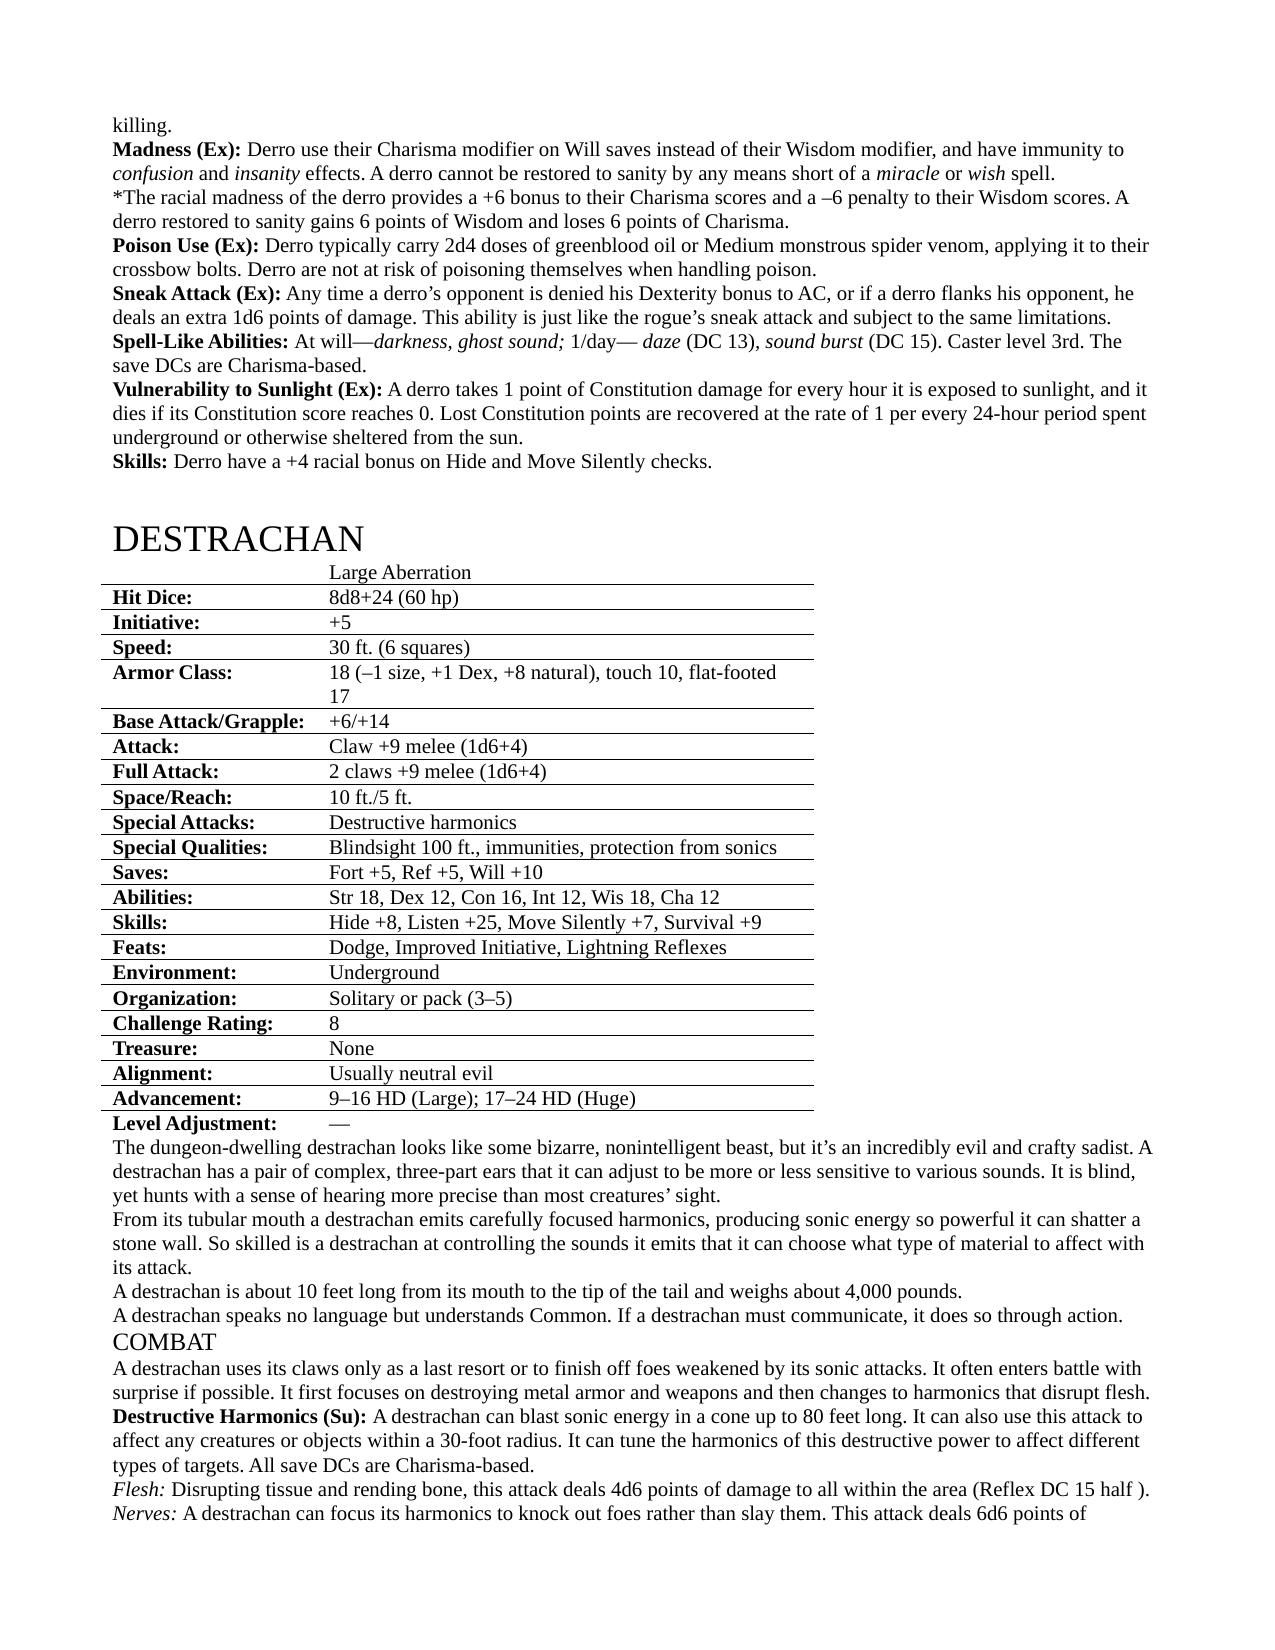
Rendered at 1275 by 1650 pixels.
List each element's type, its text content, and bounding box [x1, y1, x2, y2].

text Spell-Like Abilities: At will—darkness, ghost sound; 1/day— daze (DC 13), sound burst (DC 15). Caster level 3rd. The save DCs are Charisma-based. [112, 329, 1162, 377]
text A destrachan speaks no language but understands Common. If a destrachan must communicate, it does so through action. [112, 1303, 1162, 1327]
table_cell Attack: [101, 734, 318, 758]
table_cell Space/Reach: [101, 785, 318, 809]
table_cell 9–16 HD (Large); 17–24 HD (Huge) [318, 1086, 814, 1110]
table_header Large Aberration [318, 560, 814, 584]
table_cell — [318, 1111, 814, 1135]
text The dungeon-dwelling destrachan looks like some bizarre, nonintelligent beast, but it’s an incredibly evil and crafty sadist. A destrachan has a pair of complex, three-part ears that it can adjust to be more or less sensitive to various sounds. It is blind, yet hunts with a sense of hearing more precise than most creatures’ sight. [112, 1135, 1162, 1207]
text DESTRACHAN [112, 517, 1162, 560]
table_cell Destructive harmonics [318, 810, 814, 834]
table_cell +6/+14 [318, 709, 814, 733]
table_cell Claw +9 melee (1d6+4) [318, 734, 814, 758]
table_cell +5 [318, 610, 814, 634]
text *The racial madness of the derro provides a +6 bonus to their Charisma scores and a –6 penalty to their Wisdom scores. A derro restored to sanity gains 6 points of Wisdom and loses 6 points of Charisma. [112, 185, 1162, 233]
text From its tubular mouth a destrachan emits carefully focused harmonics, producing sonic energy so powerful it can shatter a stone wall. So skilled is a destrachan at controlling the sounds it emits that it can choose what type of material to affect with its attack. [112, 1207, 1162, 1279]
table_cell 8 [318, 1011, 814, 1034]
table_cell Organization: [101, 985, 318, 1009]
table_cell Special Attacks: [101, 810, 318, 834]
table_header [101, 560, 318, 584]
table_cell Base Attack/Grapple: [101, 709, 318, 733]
table_cell 8d8+24 (60 hp) [318, 585, 814, 609]
text Flesh: Disrupting tissue and rending bone, this attack deals 4d6 points of damage to all within the area (Reflex DC 15 half ). [112, 1477, 1162, 1501]
table_cell Level Adjustment: [101, 1111, 318, 1135]
table_cell Skills: [101, 910, 318, 934]
table_cell Solitary or pack (3–5) [318, 985, 814, 1009]
text Destructive Harmonics (Su): A destrachan can blast sonic energy in a cone up to 80 feet long. It can also use this attack to affect any creatures or objects within a 30-foot radius. It can tune the harmonics of this destructive power to affect different types of targets. All save DCs are Charisma-based. [112, 1404, 1162, 1477]
table_cell None [318, 1036, 814, 1060]
text Madness (Ex): Derro use their Charisma modifier on Will saves instead of their Wisdom modifier, and have immunity to confusion and insanity effects. A derro cannot be restored to sanity by any means short of a miracle or wish spell. [112, 137, 1162, 185]
table_cell Blindsight 100 ft., immunities, protection from sonics [318, 835, 814, 859]
table_cell Alignment: [101, 1061, 318, 1085]
table_cell Armor Class: [101, 660, 318, 708]
table_cell Saves: [101, 860, 318, 884]
table_cell 30 ft. (6 squares) [318, 635, 814, 659]
text Vulnerability to Sunlight (Ex): A derro takes 1 point of Constitution damage for every hour it is exposed to sunlight, and it dies if its Constitution score reaches 0. Lost Constitution points are recovered at the rate of 1 per every 24-hour period spent underground or otherwise sheltered from the sun. [112, 377, 1162, 449]
table_cell 18 (–1 size, +1 Dex, +8 natural), touch 10, flat-footed 17 [318, 660, 814, 708]
table_cell Feats: [101, 935, 318, 959]
table_cell Special Qualities: [101, 835, 318, 859]
text Poison Use (Ex): Derro typically carry 2d4 doses of greenblood oil or Medium monstrous spider venom, applying it to their crossbow bolts. Derro are not at risk of poisoning themselves when handling poison. [112, 233, 1162, 281]
table_cell Abilities: [101, 885, 318, 909]
table_cell Hide +8, Listen +25, Move Silently +7, Survival +9 [318, 910, 814, 934]
table_cell Usually neutral evil [318, 1061, 814, 1085]
table_cell Dodge, Improved Initiative, Lightning Reflexes [318, 935, 814, 959]
table_cell Advancement: [101, 1086, 318, 1110]
text Skills: Derro have a +4 racial bonus on Hide and Move Silently checks. [112, 449, 1162, 473]
table_cell Full Attack: [101, 760, 318, 783]
text Sneak Attack (Ex): Any time a derro’s opponent is denied his Dexterity bonus to AC, or if a derro flanks his opponent, he deals an extra 1d6 points of damage. This ability is just like the rogue’s sneak attack and subject to the same limitations. [112, 281, 1162, 329]
table_cell 2 claws +9 melee (1d6+4) [318, 760, 814, 783]
table_cell Treasure: [101, 1036, 318, 1060]
table_cell Initiative: [101, 610, 318, 634]
table_cell Str 18, Dex 12, Con 16, Int 12, Wis 18, Cha 12 [318, 885, 814, 909]
text A destrachan is about 10 feet long from its mouth to the tip of the tail and weighs about 4,000 pounds. [112, 1279, 1162, 1303]
table_cell Environment: [101, 960, 318, 984]
text Nerves: A destrachan can focus its harmonics to knock out foes rather than slay them. This attack deals 6d6 points of [112, 1501, 1162, 1525]
table_cell 10 ft./5 ft. [318, 785, 814, 809]
table_cell Speed: [101, 635, 318, 659]
table_cell Hit Dice: [101, 585, 318, 609]
table_cell Fort +5, Ref +5, Will +10 [318, 860, 814, 884]
table_cell Challenge Rating: [101, 1011, 318, 1034]
text killing. [112, 112, 1162, 137]
text COMBAT [112, 1327, 1162, 1356]
text A destrachan uses its claws only as a last resort or to finish off foes weakened by its sonic attacks. It often enters battle with surprise if possible. It first focuses on destroying metal armor and weapons and then changes to harmonics that disrupt flesh. [112, 1356, 1162, 1404]
table_cell Underground [318, 960, 814, 984]
